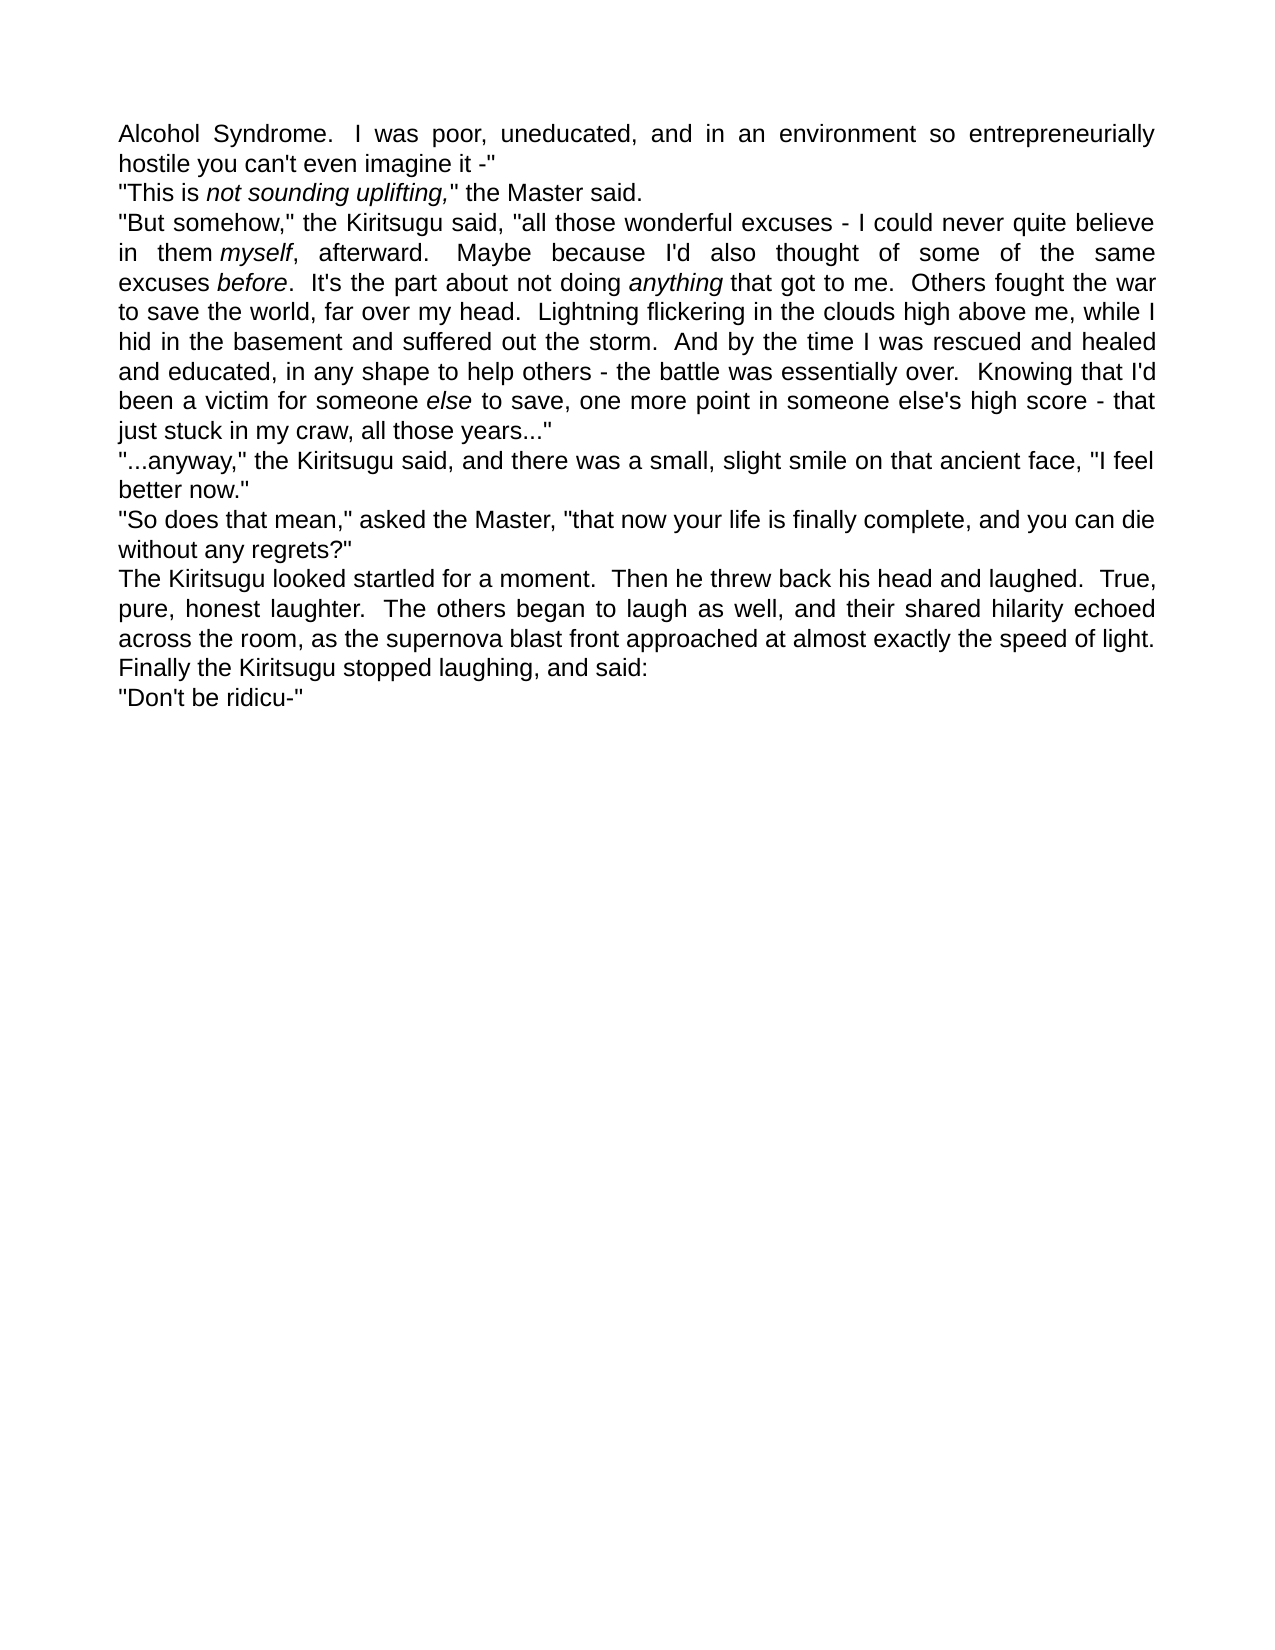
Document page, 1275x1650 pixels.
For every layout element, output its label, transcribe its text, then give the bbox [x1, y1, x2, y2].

text "Don't be ridicu-" [118, 682, 1157, 712]
text "So does that mean," asked the Master, "that now your life is finally complete, and you can die without any regrets?" [118, 504, 1157, 563]
text Alcohol Syndrome. I was poor, uneducated, and in an environment so entrepreneurially hostile you can't even imagine it -" [118, 118, 1157, 177]
text "But somehow," the Kiritsugu said, "all those wonderful excuses - I could never quite believe in them myself, afterward. Maybe because I'd also thought of some of the same excuses before. It's the part about not doing anything that got to me. Others fought the war to save the world, far over my head. Lightning flickering in the clouds high above me, while I hid in the basement and suffered out the storm. And by the time I was rescued and healed and educated, in any shape to help others - the battle was essentially over. Knowing that I'd been a victim for someone else to save, one more point in someone else's high score - that just stuck in my craw, all those years..." [118, 207, 1157, 445]
text "This is not sounding uplifting," the Master said. [118, 177, 1157, 207]
text "...anyway," the Kiritsugu said, and there was a small, slight smile on that ancient face, "I feel better now." [118, 445, 1157, 504]
text The Kiritsugu looked startled for a moment. Then he threw back his head and laughed. True, pure, honest laughter. The others began to laugh as well, and their shared hilarity echoed across the room, as the supernova blast front approached at almost exactly the speed of light. [118, 563, 1157, 652]
text Finally the Kiritsugu stopped laughing, and said: [118, 652, 1157, 682]
